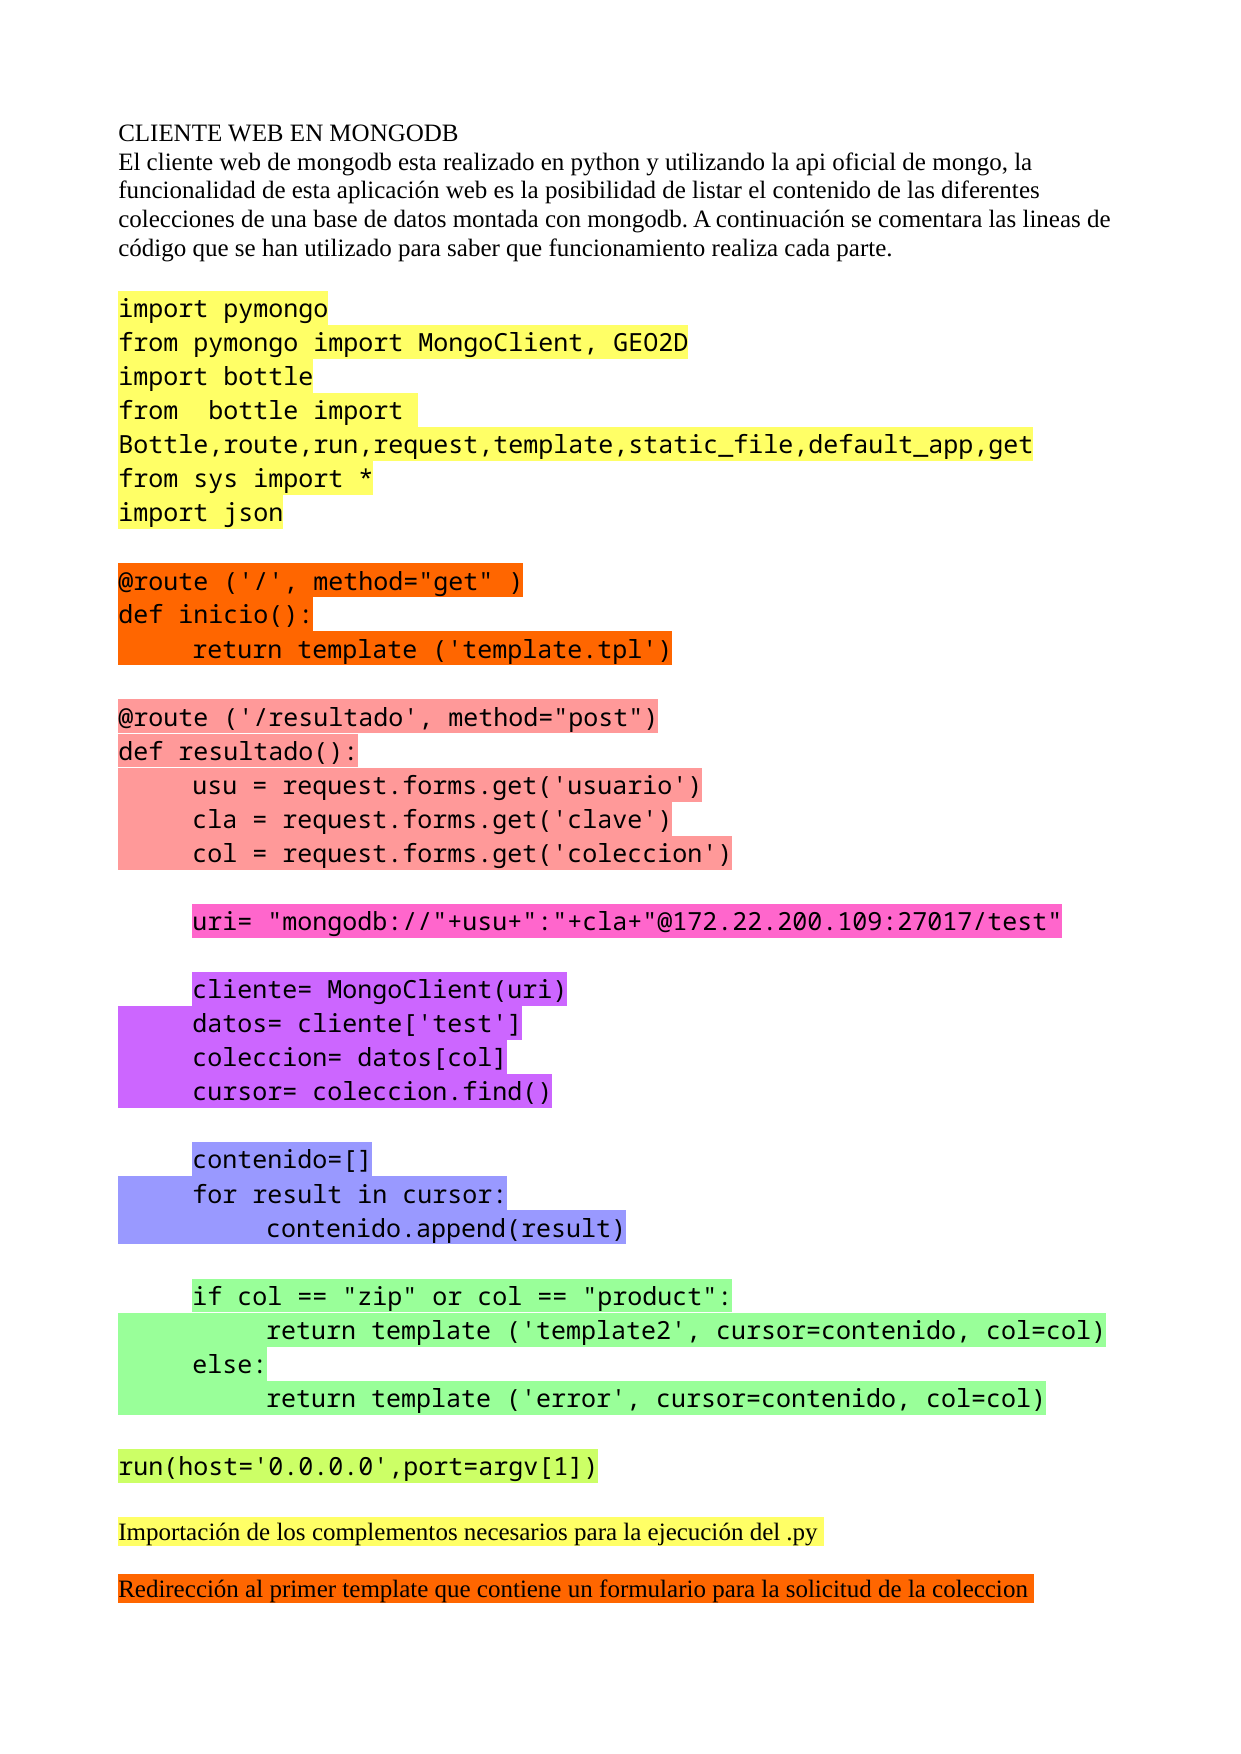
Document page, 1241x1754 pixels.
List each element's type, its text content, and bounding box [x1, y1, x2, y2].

text return template ('error', cursor=contenido, col=col) [118, 1381, 1122, 1415]
text Importación de los complementos necesarios para la ejecución del .py [118, 1517, 1122, 1546]
text else: [118, 1347, 1122, 1381]
text import json [118, 495, 1122, 529]
text CLIENTE WEB EN MONGODB [118, 118, 1122, 147]
text datos= cliente['test'] [118, 1006, 1122, 1040]
text def resultado(): [118, 733, 1122, 767]
text return template ('template.tpl') [118, 631, 1122, 665]
text usu = request.forms.get('usuario') [118, 767, 1122, 802]
text @route ('/', method="get" ) [118, 563, 1122, 597]
text from pymongo import MongoClient, GEO2D [118, 325, 1122, 359]
text cla = request.forms.get('clave') [118, 802, 1122, 836]
text run(host='0.0.0.0',port=argv[1]) [118, 1449, 1122, 1483]
text col = request.forms.get('coleccion') [118, 836, 1122, 870]
text return template ('template2', cursor=contenido, col=col) [118, 1312, 1122, 1347]
text import pymongo [118, 291, 1122, 325]
text def inicio(): [118, 597, 1122, 631]
text import bottle [118, 359, 1122, 393]
text cliente= MongoClient(uri) [118, 972, 1122, 1006]
text Redirección al primer template que contiene un formulario para la solicitud de la coleccion [118, 1574, 1122, 1603]
text @route ('/resultado', method="post") [118, 699, 1122, 733]
text El cliente web de mongodb esta realizado en python y utilizando la api oficial de mongo, la funcionalidad de esta aplicación web es la posibilidad de listar el contenido de las diferentes colecciones de una base de datos montada con mongodb. A continuación se comentara las lineas de código que se han utilizado para saber que funcionamiento realiza cada parte. [118, 147, 1122, 262]
text coleccion= datos[col] [118, 1040, 1122, 1074]
text from bottle import Bottle,route,run,request,template,static_file,default_app,get [118, 393, 1122, 461]
text if col == "zip" or col == "product": [118, 1278, 1122, 1312]
text for result in cursor: [118, 1176, 1122, 1210]
text contenido.append(result) [118, 1210, 1122, 1244]
text from sys import * [118, 461, 1122, 495]
text contenido=[] [118, 1142, 1122, 1176]
text uri= "mongodb://"+usu+":"+cla+"@172.22.200.109:27017/test" [118, 904, 1122, 938]
text cursor= coleccion.find() [118, 1074, 1122, 1108]
